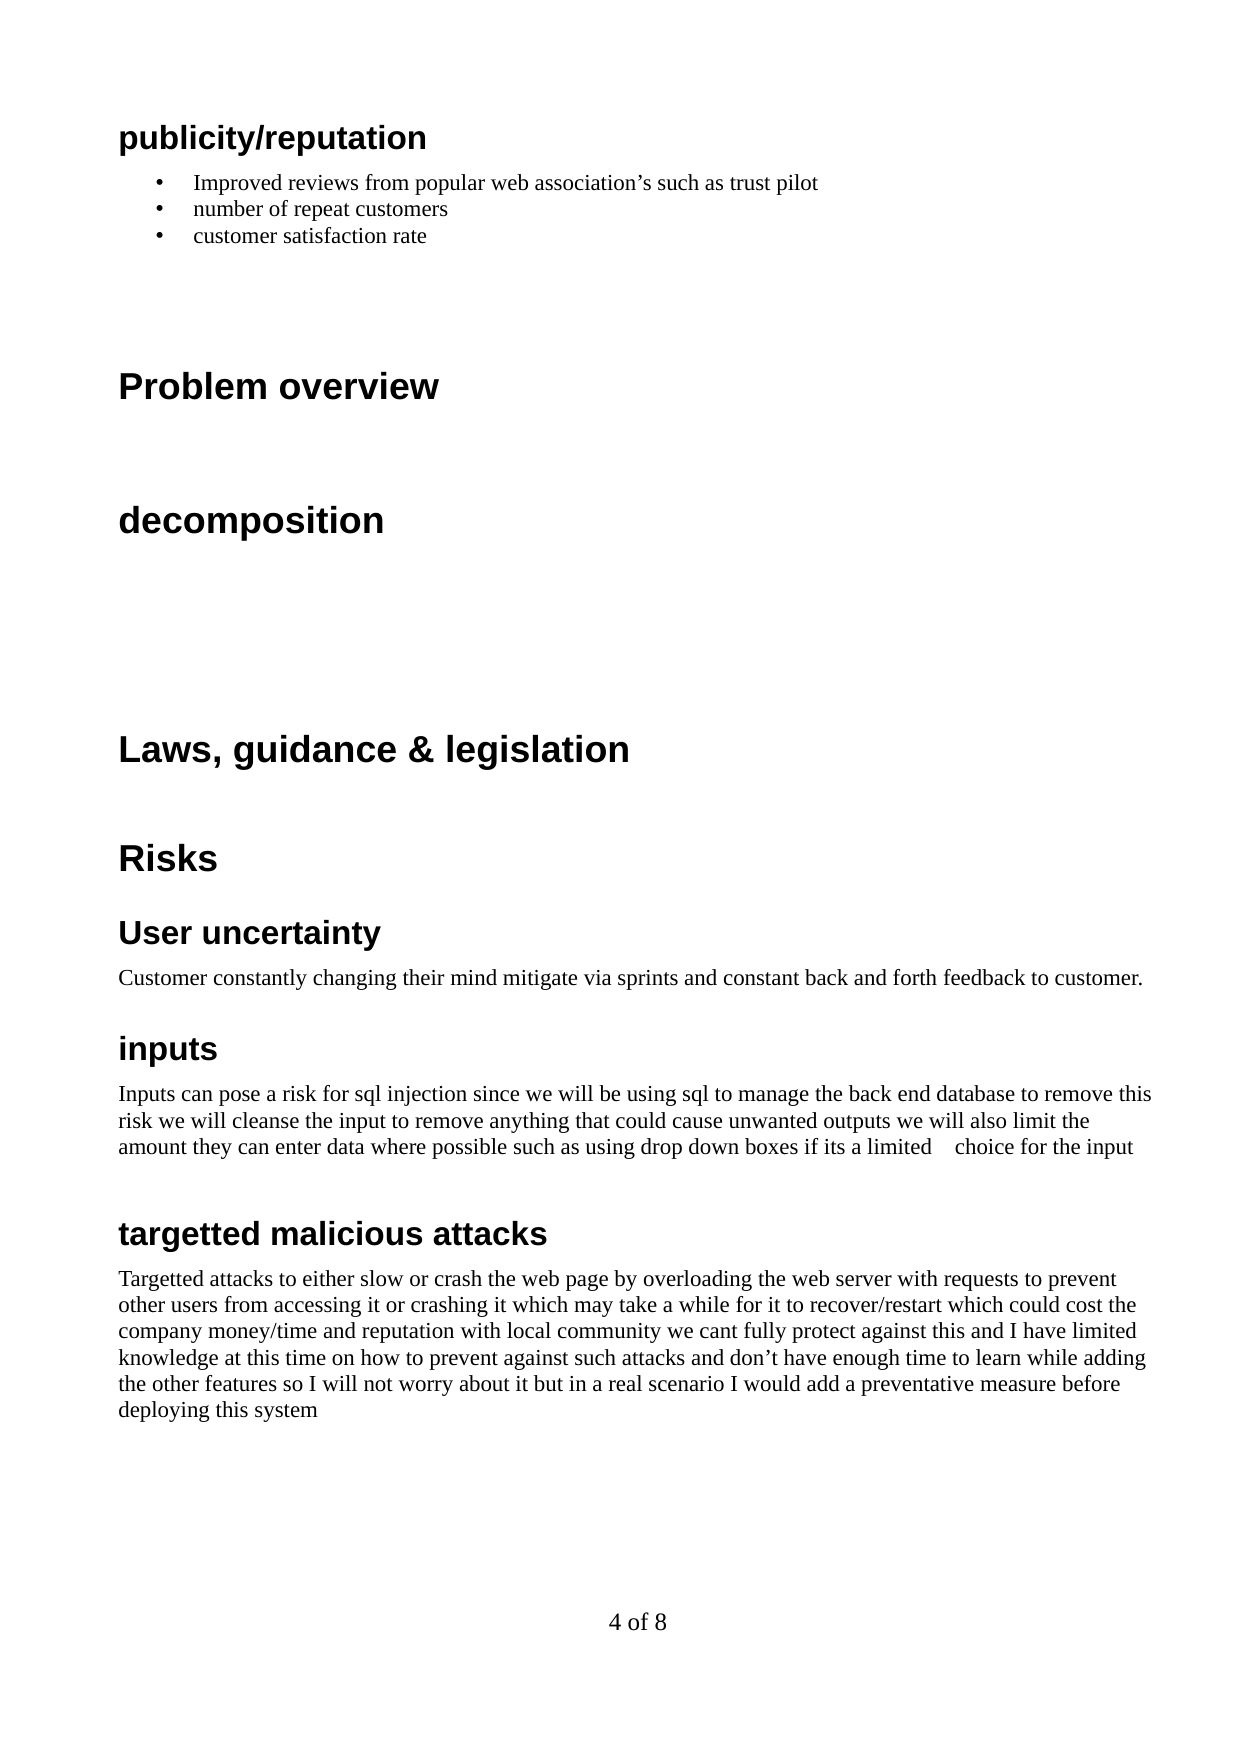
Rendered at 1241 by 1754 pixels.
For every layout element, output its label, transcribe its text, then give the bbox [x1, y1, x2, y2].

text Targetted attacks to either slow or crash the web page by overloading the web server with requests to prevent other users from accessing it or crashing it which may take a while for it to recover/restart which could cost the company money/time and reputation with local community we cant fully protect against this and I have limited knowledge at this time on how to prevent against such attacks and don’t have enough time to learn while adding the other features so I will not worry about it but in a real scenario I would add a preventative measure before deploying this system [118, 1265, 1157, 1423]
list customer satisfaction rate [156, 222, 1157, 248]
subtitle User uncertainty [118, 913, 1157, 951]
subtitle decomposition [118, 498, 1157, 541]
text Customer constantly changing their mind mitigate via sprints and constant back and forth feedback to customer. [118, 964, 1157, 990]
subtitle Risks [118, 836, 1157, 879]
subtitle Laws, guidance & legislation [118, 727, 1157, 770]
list number of repeat customers [156, 195, 1157, 222]
subtitle Problem overview [118, 364, 1157, 407]
subtitle publicity/reputation [118, 118, 1157, 157]
subtitle inputs [118, 1029, 1157, 1068]
text Inputs can pose a risk for sql injection since we will be using sql to manage the back end database to remove this risk we will cleanse the input to remove anything that could cause unwanted outputs we will also limit the amount they can enter data where possible such as using drop down boxes if its a limited choice for the input [118, 1080, 1157, 1159]
subtitle targetted malicious attacks [118, 1214, 1157, 1252]
list Improved reviews from popular web association’s such as trust pilot [156, 169, 1157, 195]
